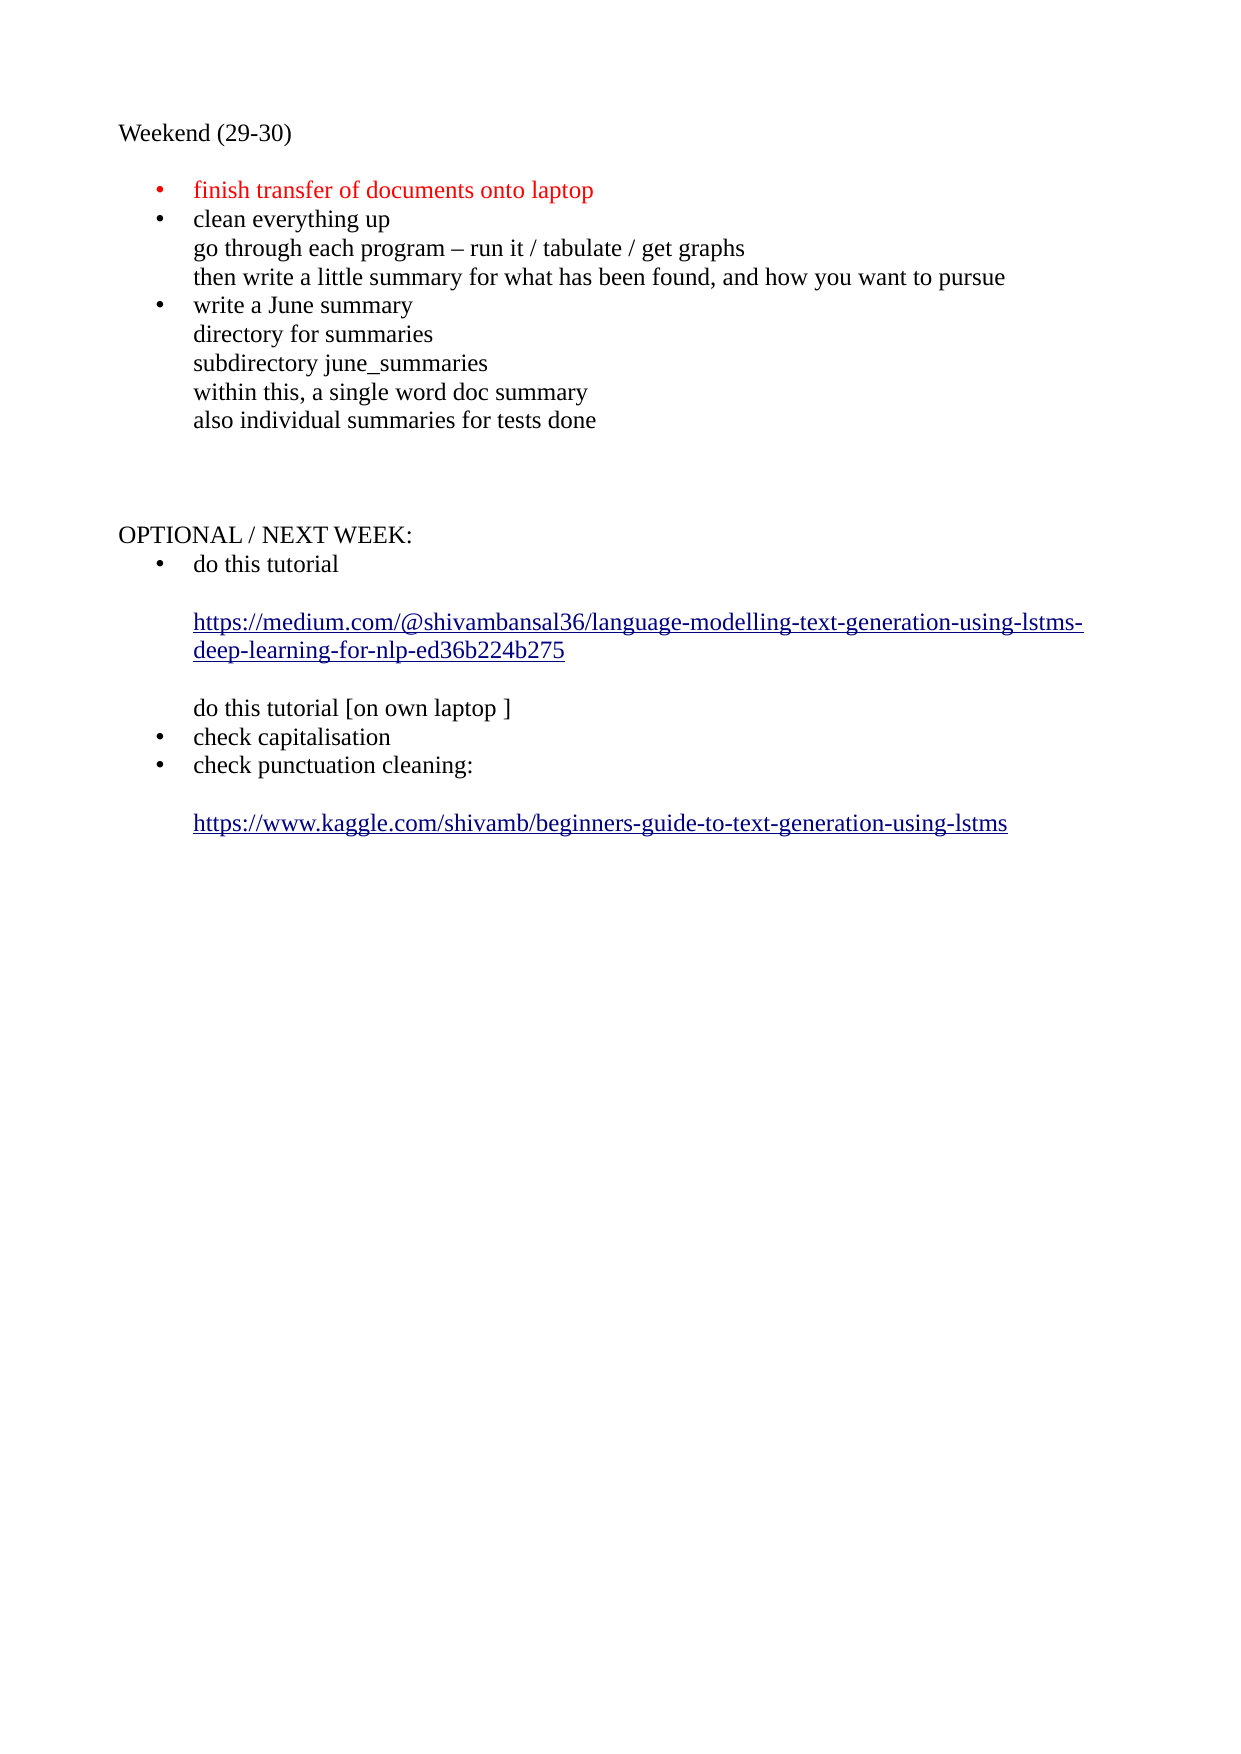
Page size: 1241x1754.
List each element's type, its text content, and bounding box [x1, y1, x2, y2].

text subdirectory june_summaries [193, 348, 1122, 377]
text also individual summaries for tests done [193, 406, 1122, 434]
list write a June summary [156, 291, 1122, 319]
list check capitalisation [156, 722, 1122, 751]
list check punctuation cleaning: [156, 751, 1122, 779]
text https://www.kaggle.com/shivamb/beginners-guide-to-text-generation-using-lstms [193, 808, 1122, 837]
text directory for summaries [193, 319, 1122, 348]
text go through each program – run it / tabulate / get graphs [193, 233, 1122, 262]
text then write a little summary for what has been found, and how you want to pursue [193, 262, 1122, 291]
text https://medium.com/@shivambansal36/language-modelling-text-generation-using-lstms-deep-learning-for-nlp-ed36b224b275 [193, 607, 1122, 664]
list clean everything up [156, 204, 1122, 233]
text within this, a single word doc summary [193, 377, 1122, 406]
list finish transfer of documents onto laptop [156, 176, 1122, 204]
list do this tutorial [156, 549, 1122, 578]
text Weekend (29-30) [118, 118, 1122, 147]
text OPTIONAL / NEXT WEEK: [118, 521, 1122, 549]
text do this tutorial [on own laptop ] [193, 693, 1122, 722]
